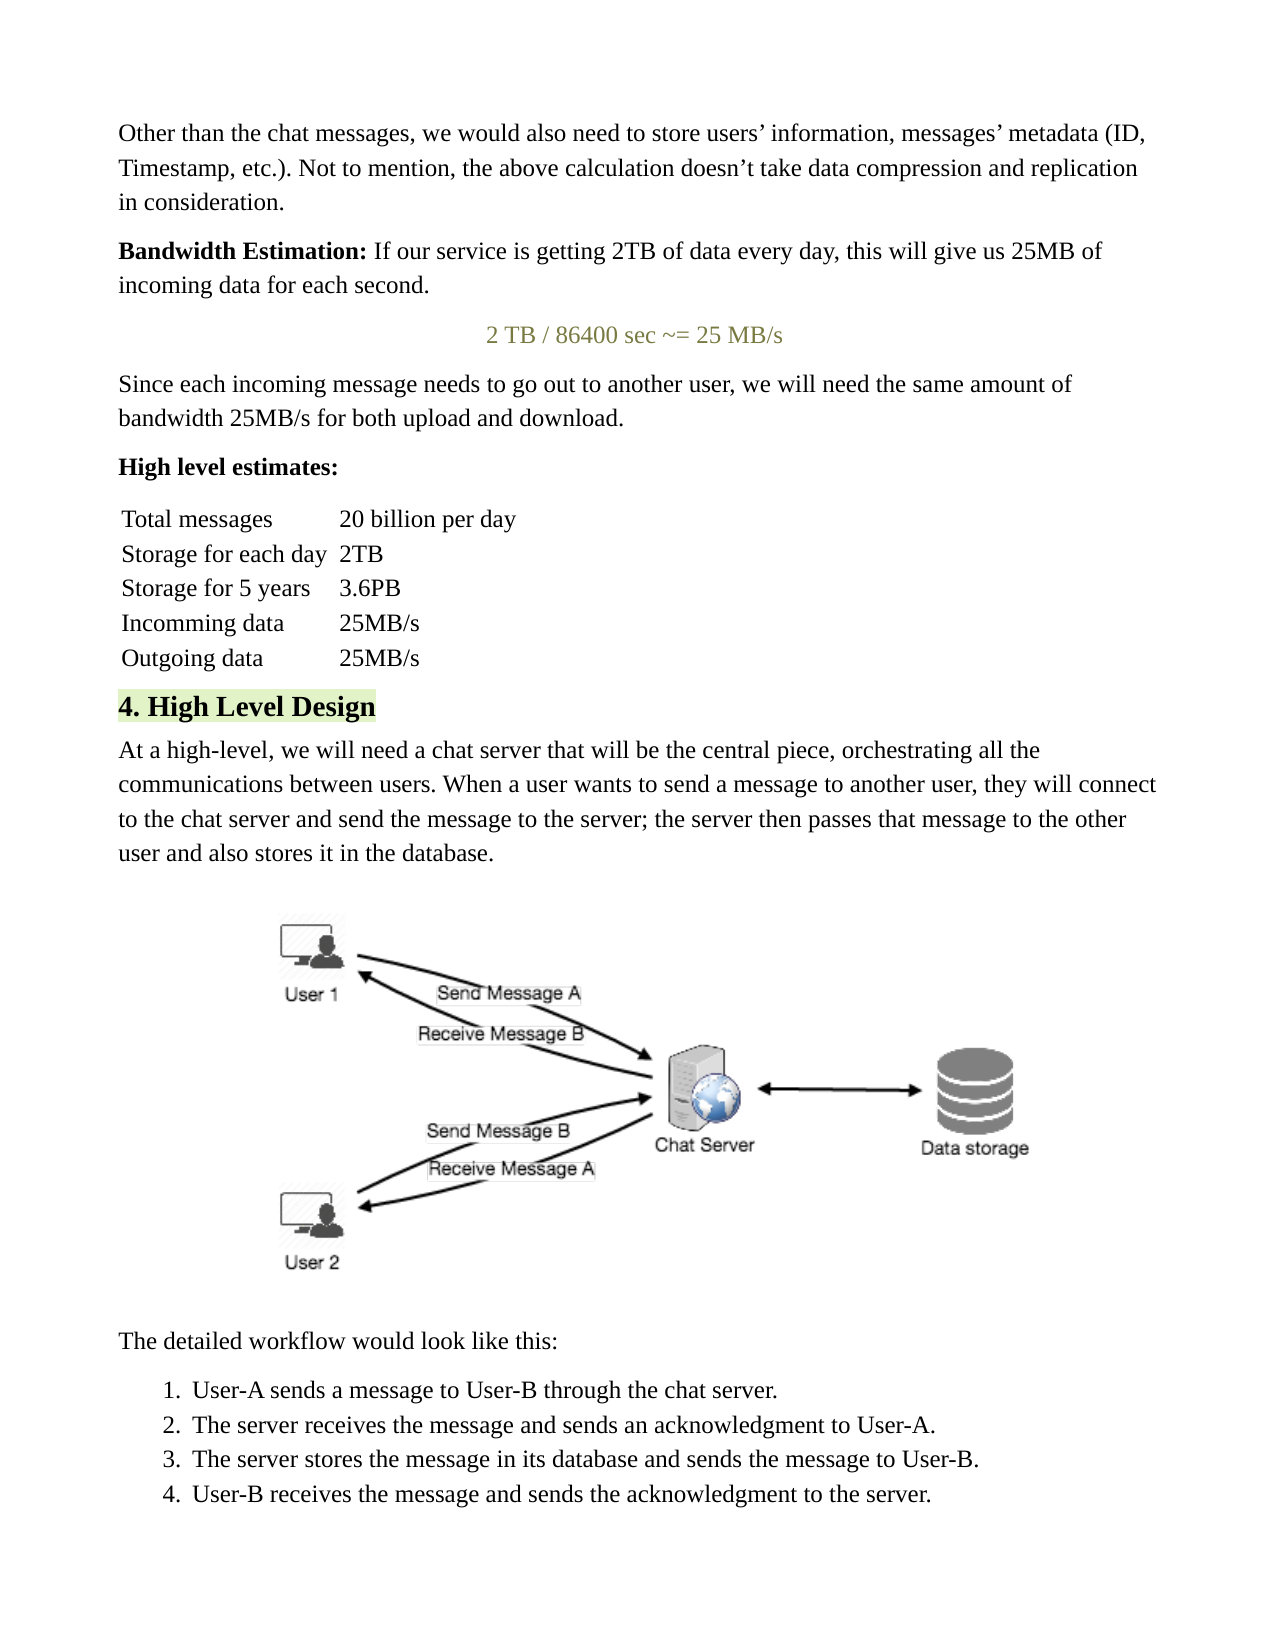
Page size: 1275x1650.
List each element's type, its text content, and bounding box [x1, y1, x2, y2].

table_cell Outgoing data [118, 640, 336, 674]
table_cell 3.6PB [336, 571, 528, 605]
list User-B receives the message and sends the acknowledgment to the server. [162, 1479, 1157, 1508]
text Since each incoming message needs to go out to another user, we will need the same amount of bandwidth 25MB/s for both upload and download. [118, 369, 1157, 432]
text 2 TB / 86400 sec ~= 25 MB/s [118, 320, 1157, 348]
text Bandwidth Estimation: If our service is getting 2TB of data every day, this will give us 25MB of incoming data for each second. [118, 236, 1157, 299]
subtitle 4. High Level Design [118, 689, 1157, 722]
table_cell 25MB/s [336, 640, 528, 674]
text At a high-level, we will need a chat server that will be the central piece, orchestrating all the communications between users. When a user wants to send a message to another user, they will connect to the chat server and send the message to the server; the server then passes that message to the other user and also stores it in the database. [118, 735, 1157, 867]
table_cell Incomming data [118, 605, 336, 640]
text Other than the chat messages, we would also need to store users’ information, messages’ metadata (ID, Timestamp, etc.). Not to mention, the above calculation doesn’t take data compression and replication in consideration. [118, 118, 1157, 216]
table_header Total messages [118, 501, 336, 536]
table_cell 2TB [336, 536, 528, 571]
text The detailed workflow would look like this: [118, 1326, 1157, 1355]
text High level estimates: [118, 452, 1157, 481]
list The server stores the message in its database and sends the message to User-B. [162, 1444, 1157, 1473]
list User-A sends a message to User-B through the chat server. [162, 1376, 1157, 1404]
table_cell 25MB/s [336, 605, 528, 640]
table_cell Storage for each day [118, 536, 336, 571]
list The server receives the message and sends an acknowledgment to User-A. [162, 1410, 1157, 1439]
table_cell Storage for 5 years [118, 571, 336, 605]
table_header 20 billion per day [336, 501, 528, 536]
picture [168, 887, 1107, 1307]
